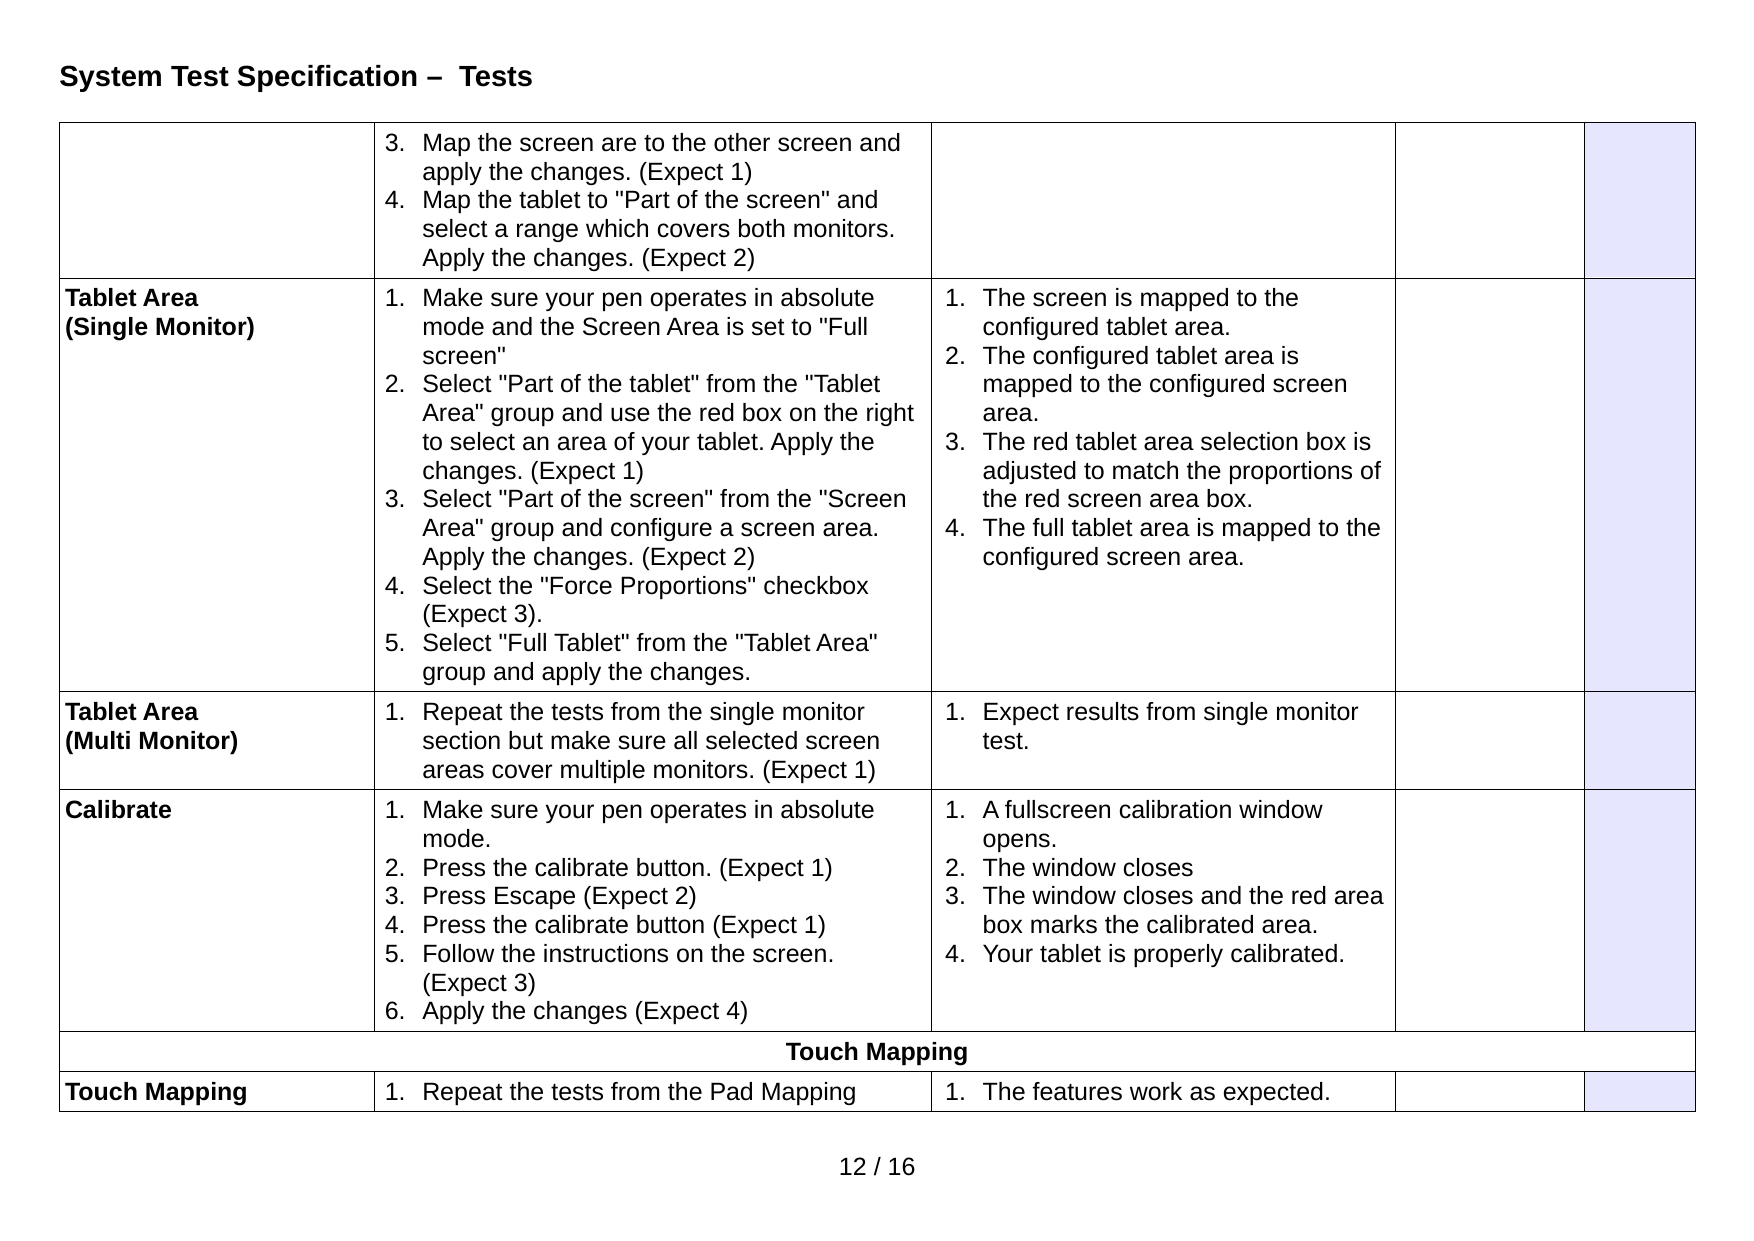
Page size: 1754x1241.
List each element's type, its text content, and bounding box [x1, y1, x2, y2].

table_cell [60, 123, 374, 277]
table_cell The screen is mapped to the configured tablet area. The configured tablet area is mapped to the configured screen area. The red tablet area selection box is adjusted to match the proportions of the red screen area box. The full tablet area is mapped to the configured screen area. [932, 279, 1395, 691]
table_cell [1585, 692, 1695, 789]
table_cell Touch Mapping [60, 1072, 374, 1111]
table_cell [1396, 692, 1584, 789]
table_cell The features work as expected. [932, 1072, 1395, 1111]
table_cell Make sure your pen operates in absolute mode and the Screen Area is set to "Full screen" Select "Part of the tablet" from the "Tablet Area" group and use the red box on the right to select an area of your tablet. Apply the changes. (Expect 1) Select "Part of the screen" from the "Screen Area" group and configure a screen area. Apply the changes. (Expect 2) Select the "Force Proportions" checkbox (Expect 3). Select "Full Tablet" from the "Tablet Area" group and apply the changes. [375, 279, 931, 691]
table_cell [1585, 1072, 1695, 1111]
table_cell [1585, 279, 1695, 691]
table_cell [1396, 790, 1584, 1031]
table_cell Repeat the tests from the single monitor section but make sure all selected screen areas cover multiple monitors. (Expect 1) [375, 692, 931, 789]
table_cell Touch Mapping [60, 1032, 1695, 1071]
table_cell [1396, 123, 1584, 277]
table_cell A fullscreen calibration window opens. The window closes The window closes and the red area box marks the calibrated area. Your tablet is properly calibrated. [932, 790, 1395, 1031]
table_cell Expect results from single monitor test. [932, 692, 1395, 789]
table_cell [1396, 279, 1584, 691]
table_cell [1585, 790, 1695, 1031]
table_cell Make sure your pen operates in absolute mode. Press the calibrate button. (Expect 1) Press Escape (Expect 2) Press the calibrate button (Expect 1) Follow the instructions on the screen. (Expect 3) Apply the changes (Expect 4) [375, 790, 931, 1031]
table_cell [1396, 1072, 1584, 1111]
table_cell Calibrate [60, 790, 374, 1031]
table_cell Connect a second monitor and make sure you pen operates in absolute mode. Map the screen area to one of the screens and apply the changes. (Expect 1) Map the screen are to the other screen and apply the changes. (Expect 1) Map the tablet to "Part of the screen" and select a range which covers both monitors. Apply the changes. (Expect 2) [375, 123, 931, 277]
table_cell [1585, 123, 1695, 277]
table_cell Tablet Area (Multi Monitor) [60, 692, 374, 789]
table_cell Repeat the tests from the Pad Mapping [375, 1072, 931, 1111]
table_cell [932, 123, 1395, 277]
table_cell Tablet Area (Single Monitor) [60, 279, 374, 691]
